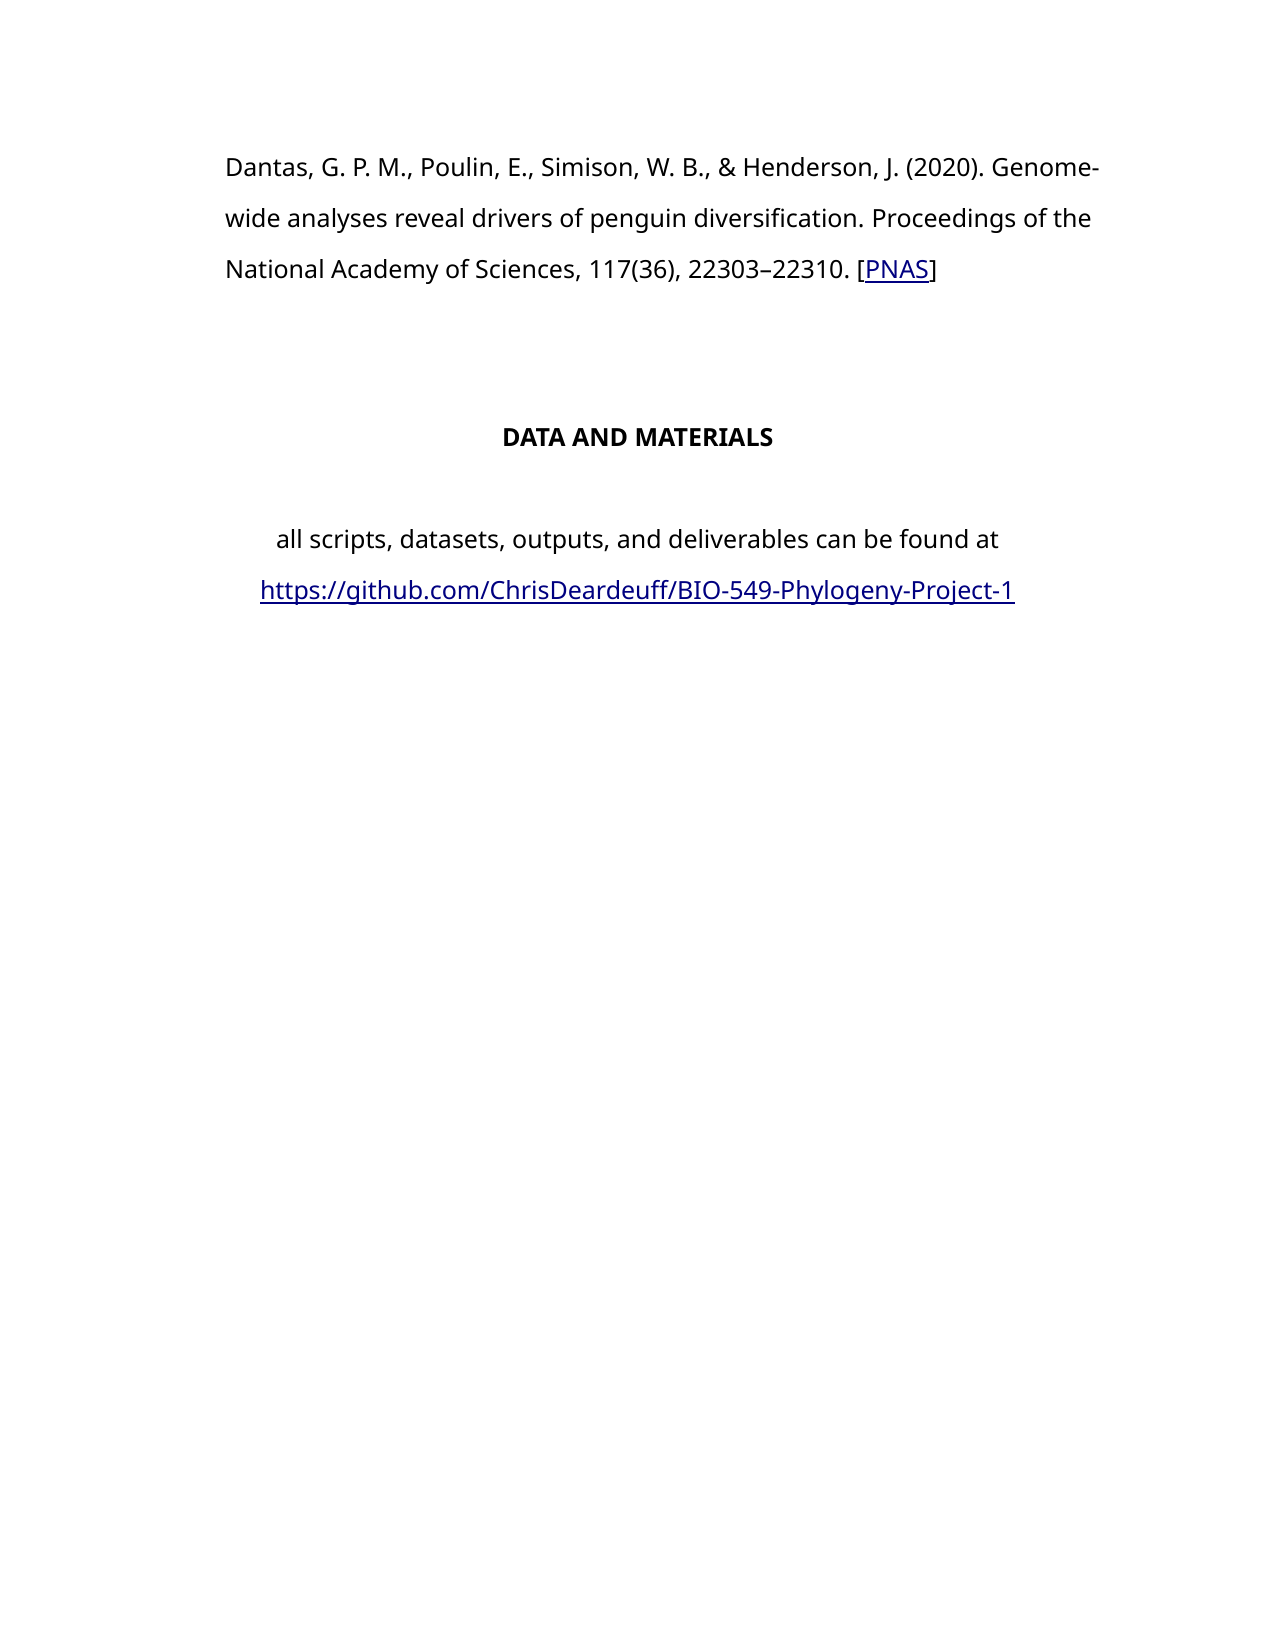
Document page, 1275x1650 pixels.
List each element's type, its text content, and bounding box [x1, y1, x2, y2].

text DATA AND MATERIALS [150, 420, 1125, 454]
text all scripts, datasets, outputs, and deliverables can be found at https://github.com/ChrisDeardeuff/BIO-549-Phylogeny-Project-1 [150, 522, 1125, 607]
list Dantas, G. P. M., Poulin, E., Simison, W. B., & Henderson, J. (2020). Genome-wide analyses reveal drivers of penguin diversification. Proceedings of the National Academy of Sciences, 117(36), 22303–22310. [PNAS] [187, 150, 1125, 286]
text ‌ [150, 303, 1125, 337]
